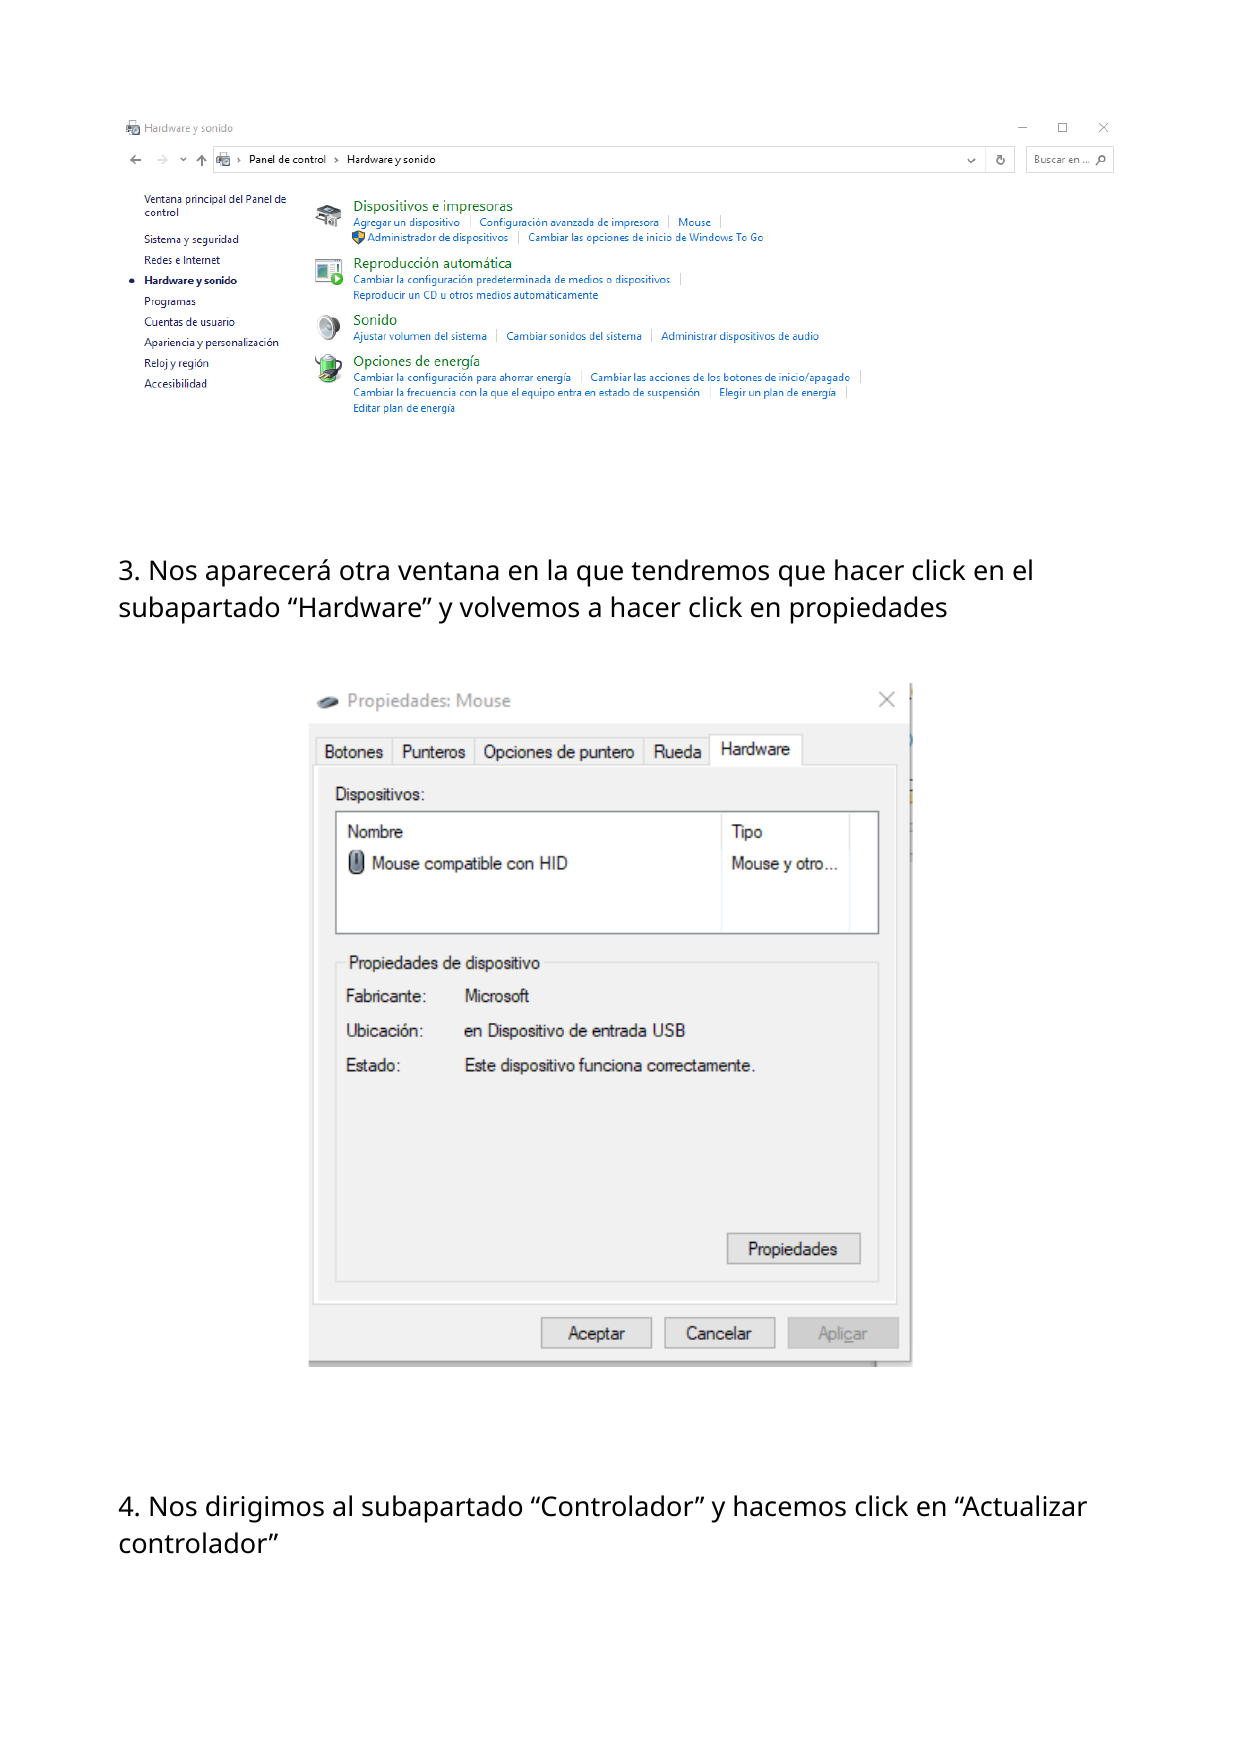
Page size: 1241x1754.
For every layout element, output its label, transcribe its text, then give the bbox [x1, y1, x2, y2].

picture [308, 683, 913, 1367]
picture [118, 118, 1123, 552]
text 3. Nos aparecerá otra ventana en la que tendremos que hacer click en el subapartado “Hardware” y volvemos a hacer click en propiedades [118, 552, 1122, 625]
text 4. Nos dirigimos al subapartado “Controlador” y hacemos click en “Actualizar controlador” [118, 1487, 1122, 1561]
